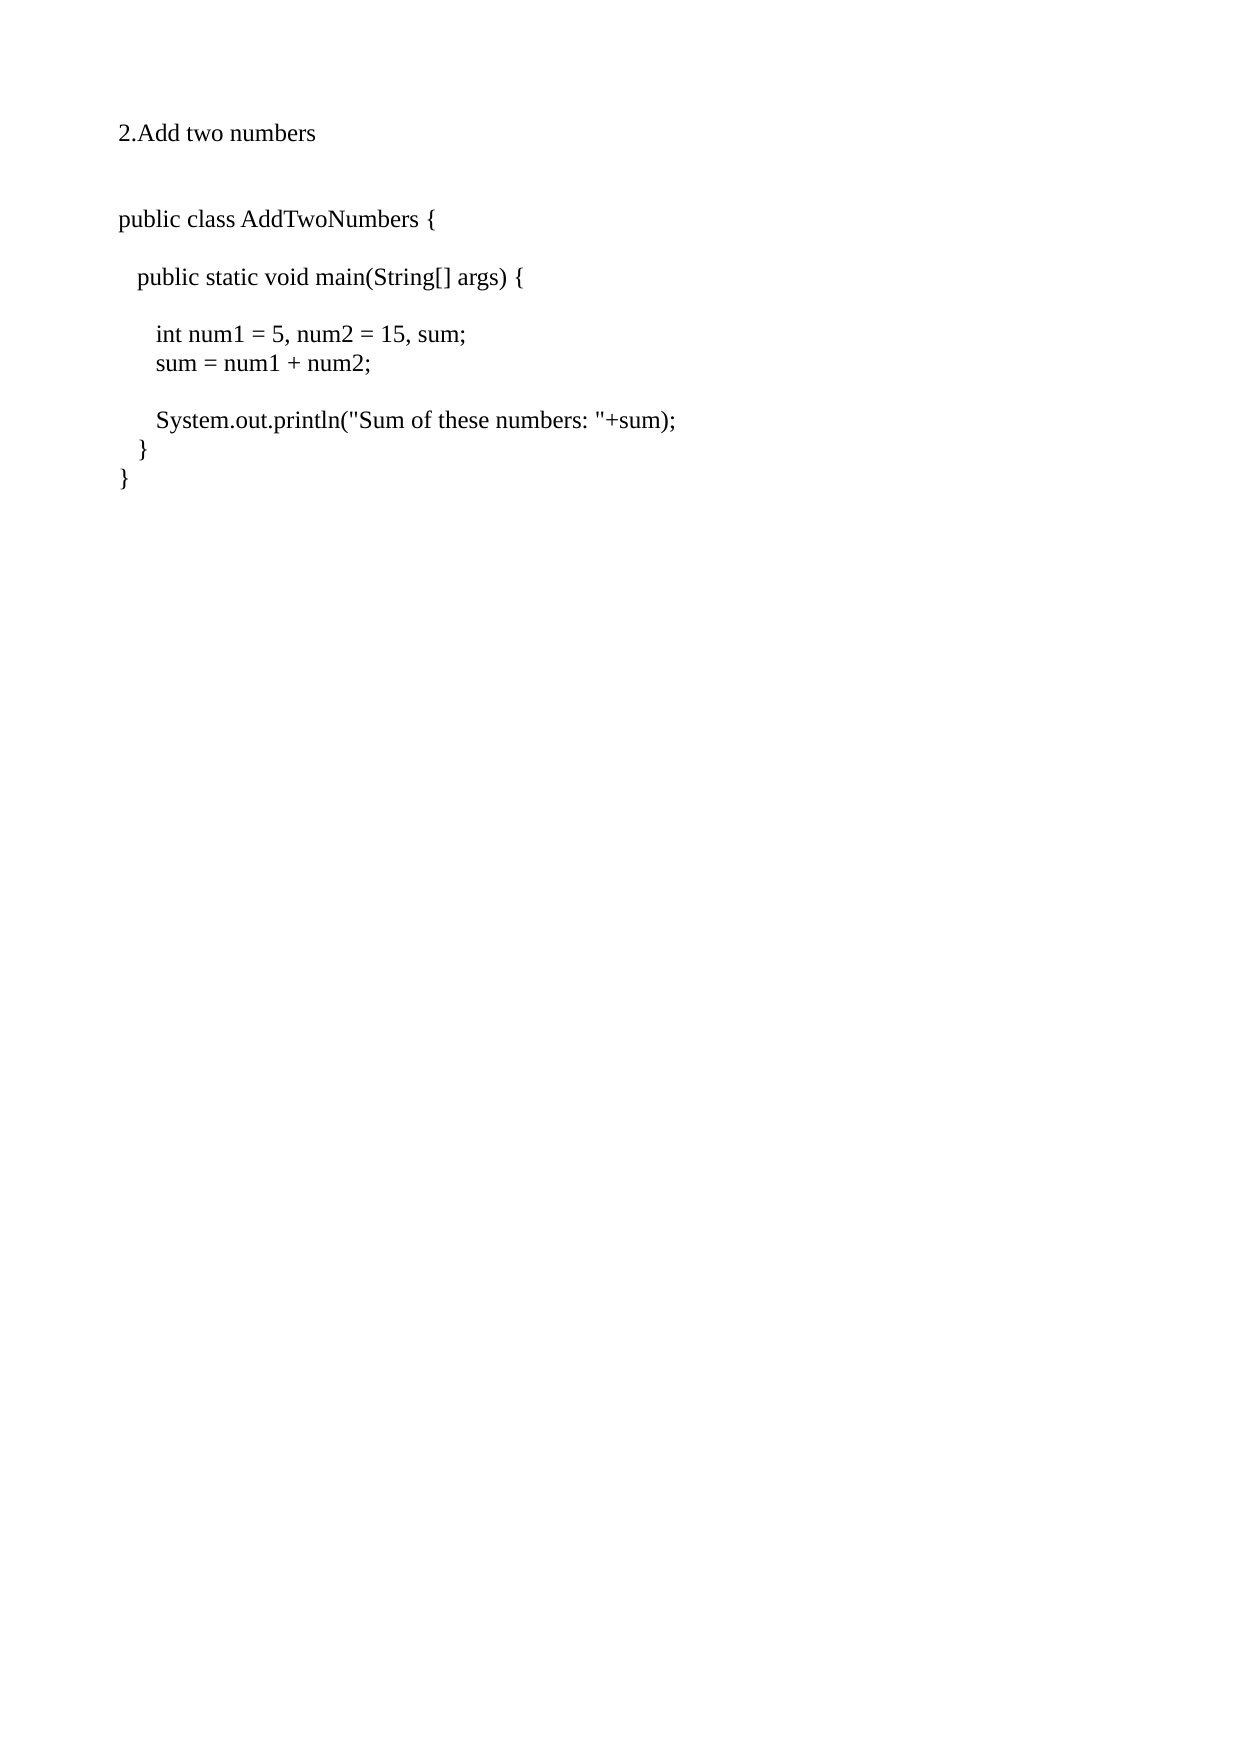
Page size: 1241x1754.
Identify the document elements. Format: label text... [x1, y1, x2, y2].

text public class AddTwoNumbers { [118, 204, 1122, 233]
text } [118, 434, 1122, 463]
text int num1 = 5, num2 = 15, sum; [118, 319, 1122, 348]
text public static void main(String[] args) { [118, 262, 1122, 291]
text System.out.println("Sum of these numbers: "+sum); [118, 406, 1122, 434]
text 2.Add two numbers [118, 118, 1122, 147]
text } [118, 463, 1122, 492]
text sum = num1 + num2; [118, 348, 1122, 377]
